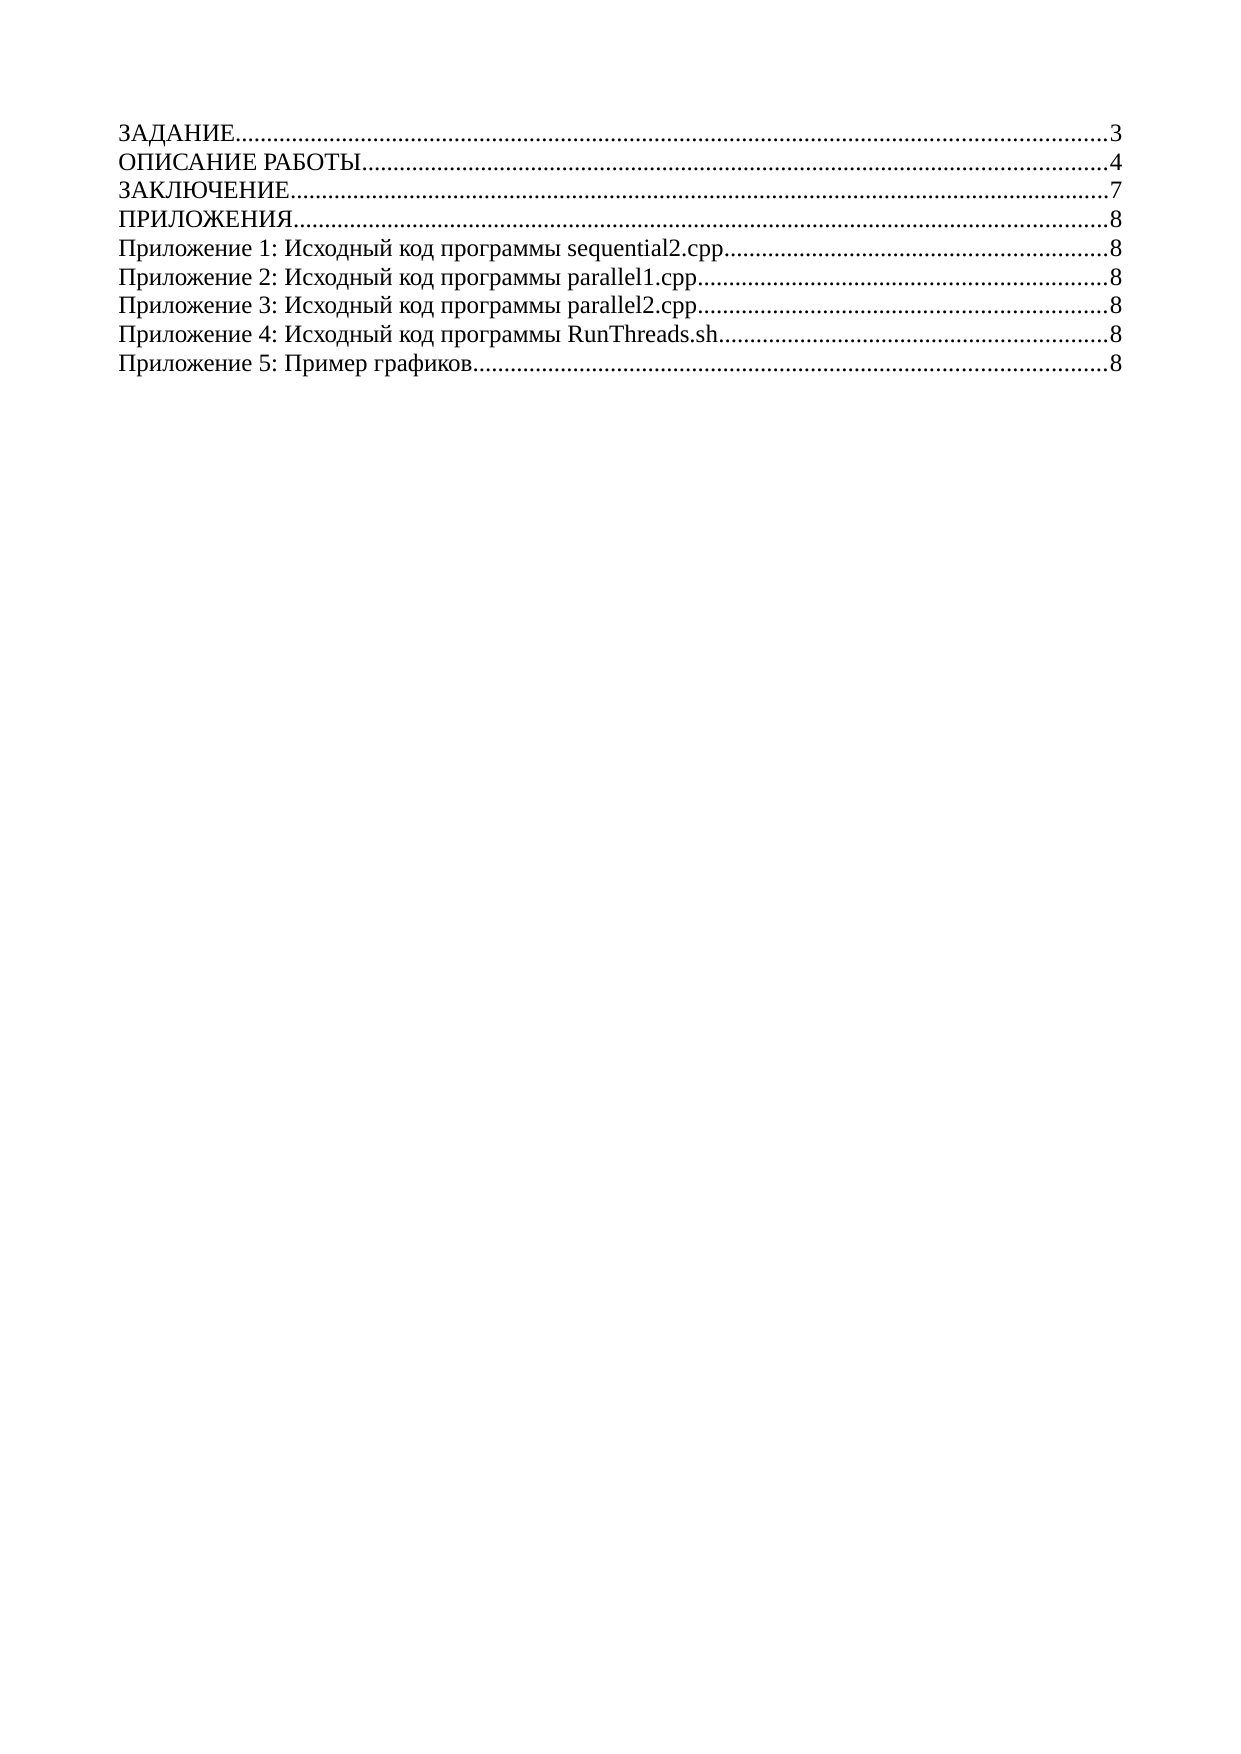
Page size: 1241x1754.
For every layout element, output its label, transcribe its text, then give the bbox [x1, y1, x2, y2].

text Приложение 3: Исходный код программы parallel2.cpp 8 [118, 291, 1122, 319]
text Приложение 1: Исходный код программы sequential2.cpp 8 [118, 233, 1122, 262]
text Приложение 4: Исходный код программы RunThreads.sh 8 [118, 319, 1122, 348]
text Приложение 2: Исходный код программы parallel1.cpp 8 [118, 262, 1122, 291]
text ЗАКЛЮЧЕНИЕ 7 [118, 176, 1122, 204]
text Приложение 5: Пример графиков 8 [118, 348, 1122, 377]
text ОПИСАНИЕ РАБОТЫ 4 [118, 147, 1122, 176]
text ПРИЛОЖЕНИЯ 8 [118, 204, 1122, 233]
text ЗАДАНИЕ 3 [118, 118, 1122, 147]
